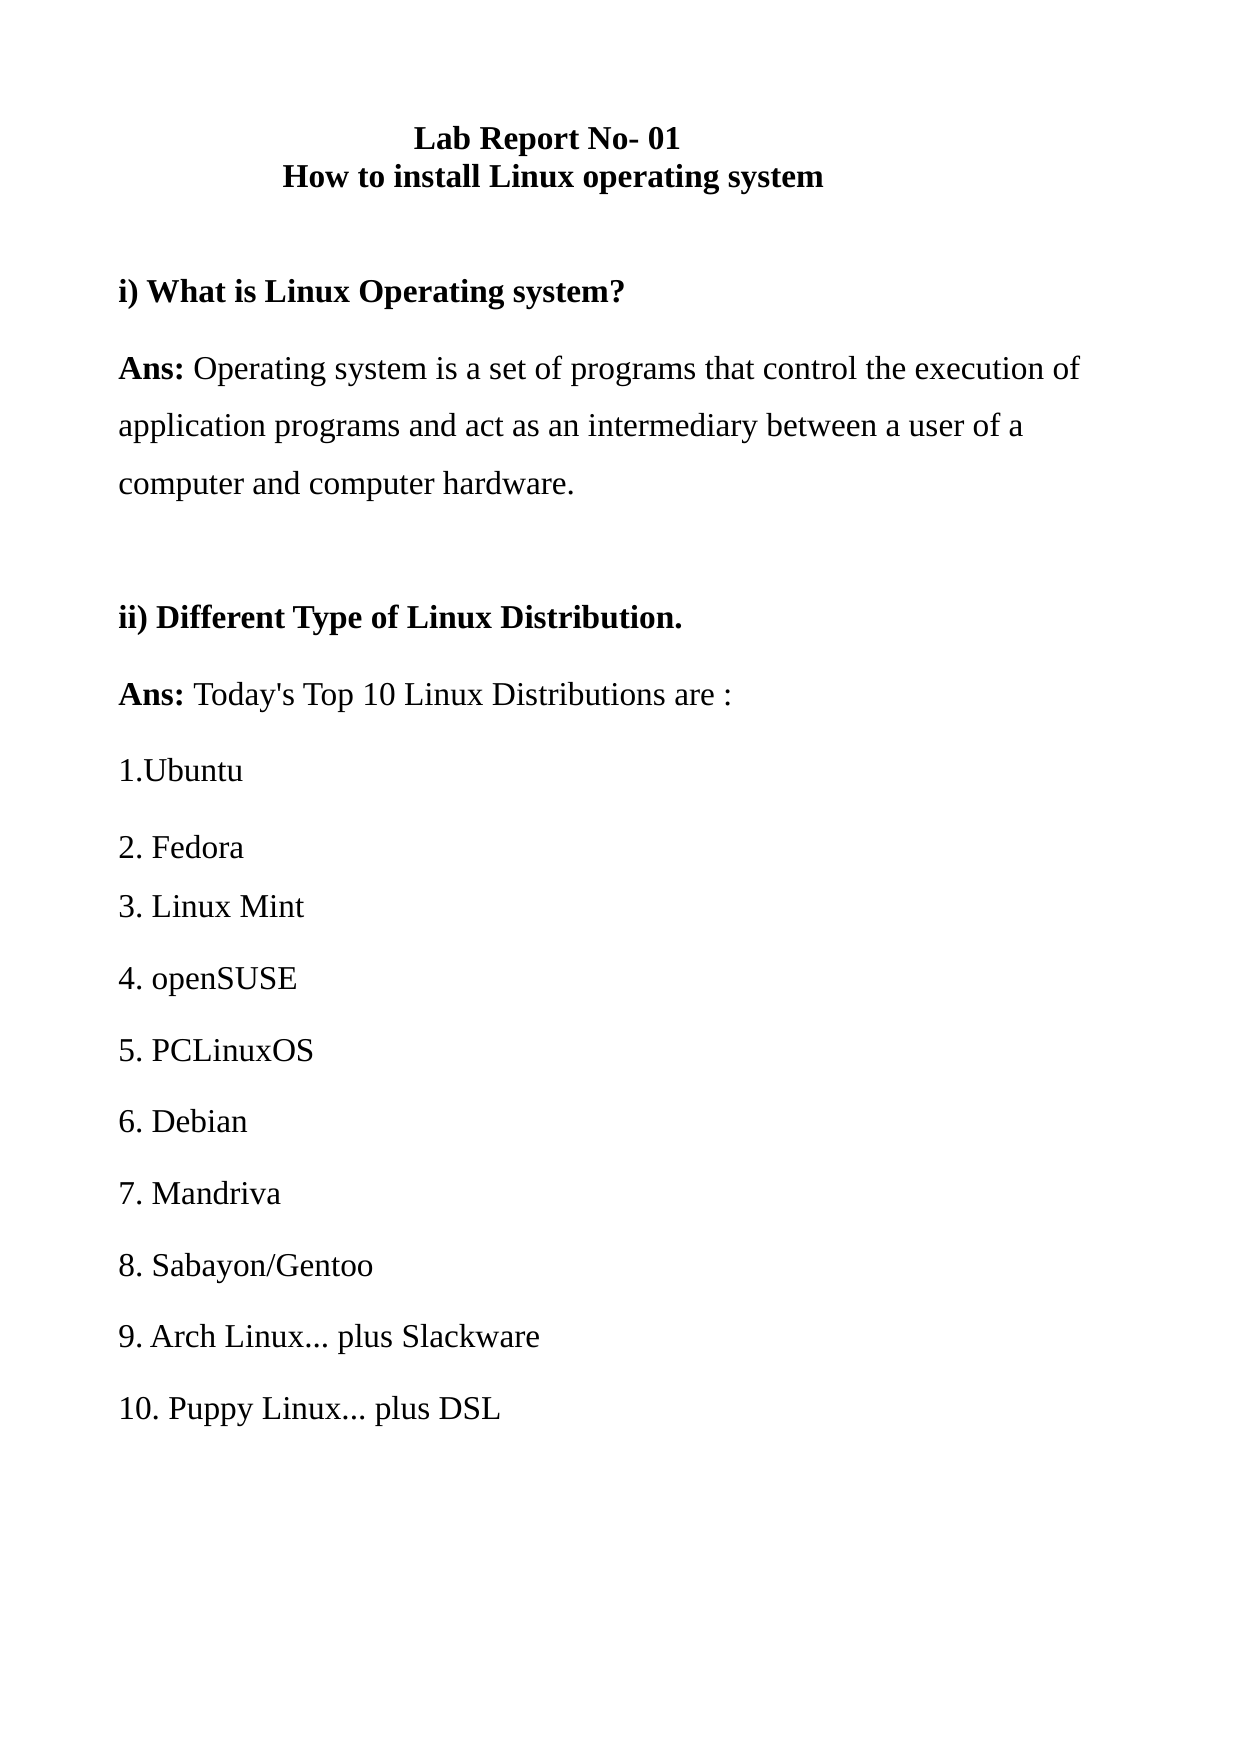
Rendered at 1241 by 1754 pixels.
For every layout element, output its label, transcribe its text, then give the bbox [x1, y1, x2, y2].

text 2. Fedora [118, 827, 1122, 866]
text 1.Ubuntu [118, 751, 1122, 789]
text i) What is Linux Operating system? [118, 271, 1122, 310]
subtitle 4. openSUSE [118, 958, 1122, 996]
text Lab Report No- 01 [118, 118, 1122, 156]
subtitle 3. Linux Mint [118, 886, 1122, 925]
text Ans: Operating system is a set of programs that control the execution of application programs and act as an intermediary between a user of a computer and computer hardware. [118, 348, 1122, 501]
subtitle 5. PCLinuxOS [118, 1030, 1122, 1068]
subtitle 8. Sabayon/Gentoo [118, 1245, 1122, 1283]
subtitle 10. Puppy Linux... plus DSL [118, 1388, 1122, 1426]
subtitle 7. Mandriva [118, 1173, 1122, 1211]
text Ans: Today's Top 10 Linux Distributions are : [118, 674, 1122, 712]
subtitle 9. Arch Linux... plus Slackware [118, 1316, 1122, 1355]
subtitle 6. Debian [118, 1101, 1122, 1140]
text ii) Different Type of Linux Distribution. [118, 597, 1122, 636]
text How to install Linux operating system [118, 156, 1122, 195]
